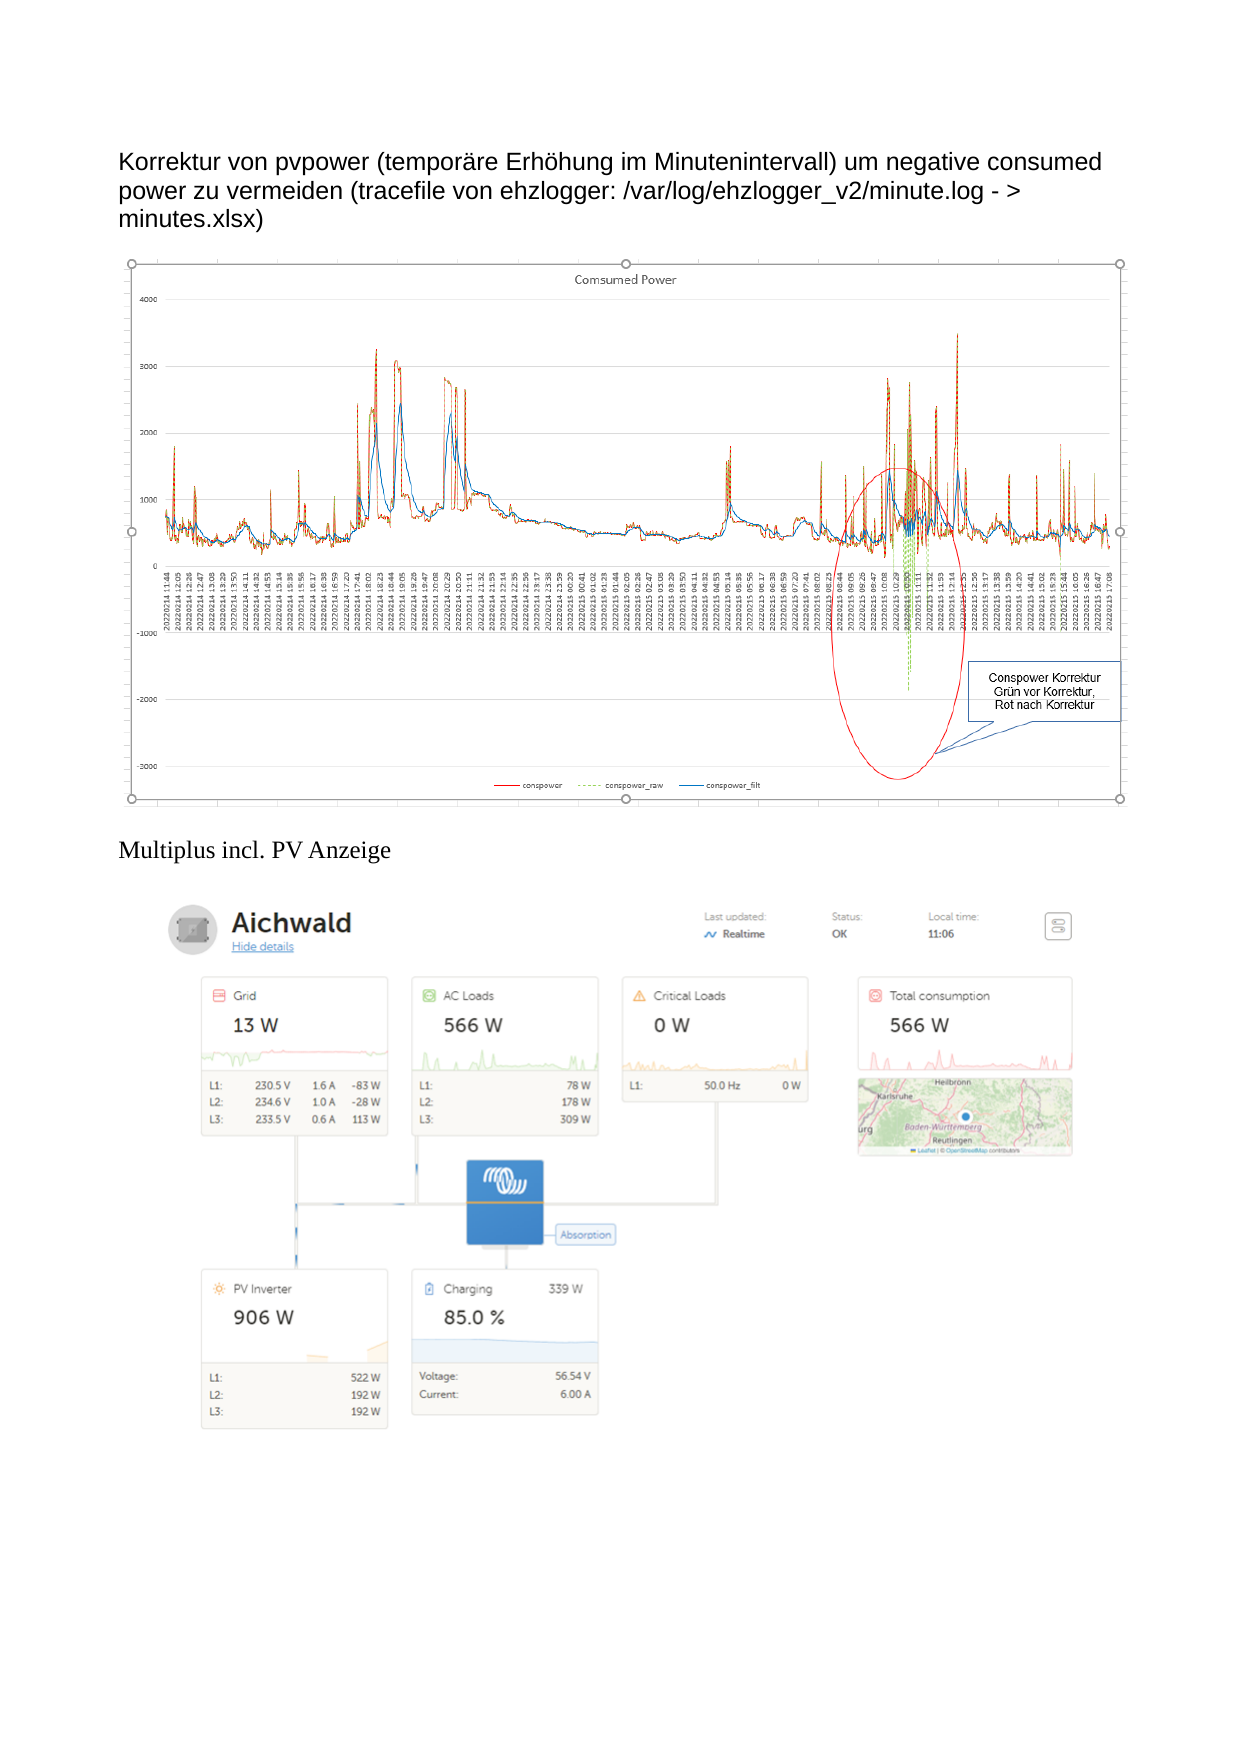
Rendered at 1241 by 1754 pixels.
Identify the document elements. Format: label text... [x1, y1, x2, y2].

picture [123, 259, 1128, 807]
picture [130, 896, 1076, 1456]
text Korrektur von pvpower (temporäre Erhöhung im Minutenintervall) um negative consumed power zu vermeiden (tracefile von ehzlogger: /var/log/ehzlogger_v2/minute.log - > minutes.xlsx) [118, 147, 1122, 233]
text Multiplus incl. PV Anzeige [118, 835, 1122, 864]
